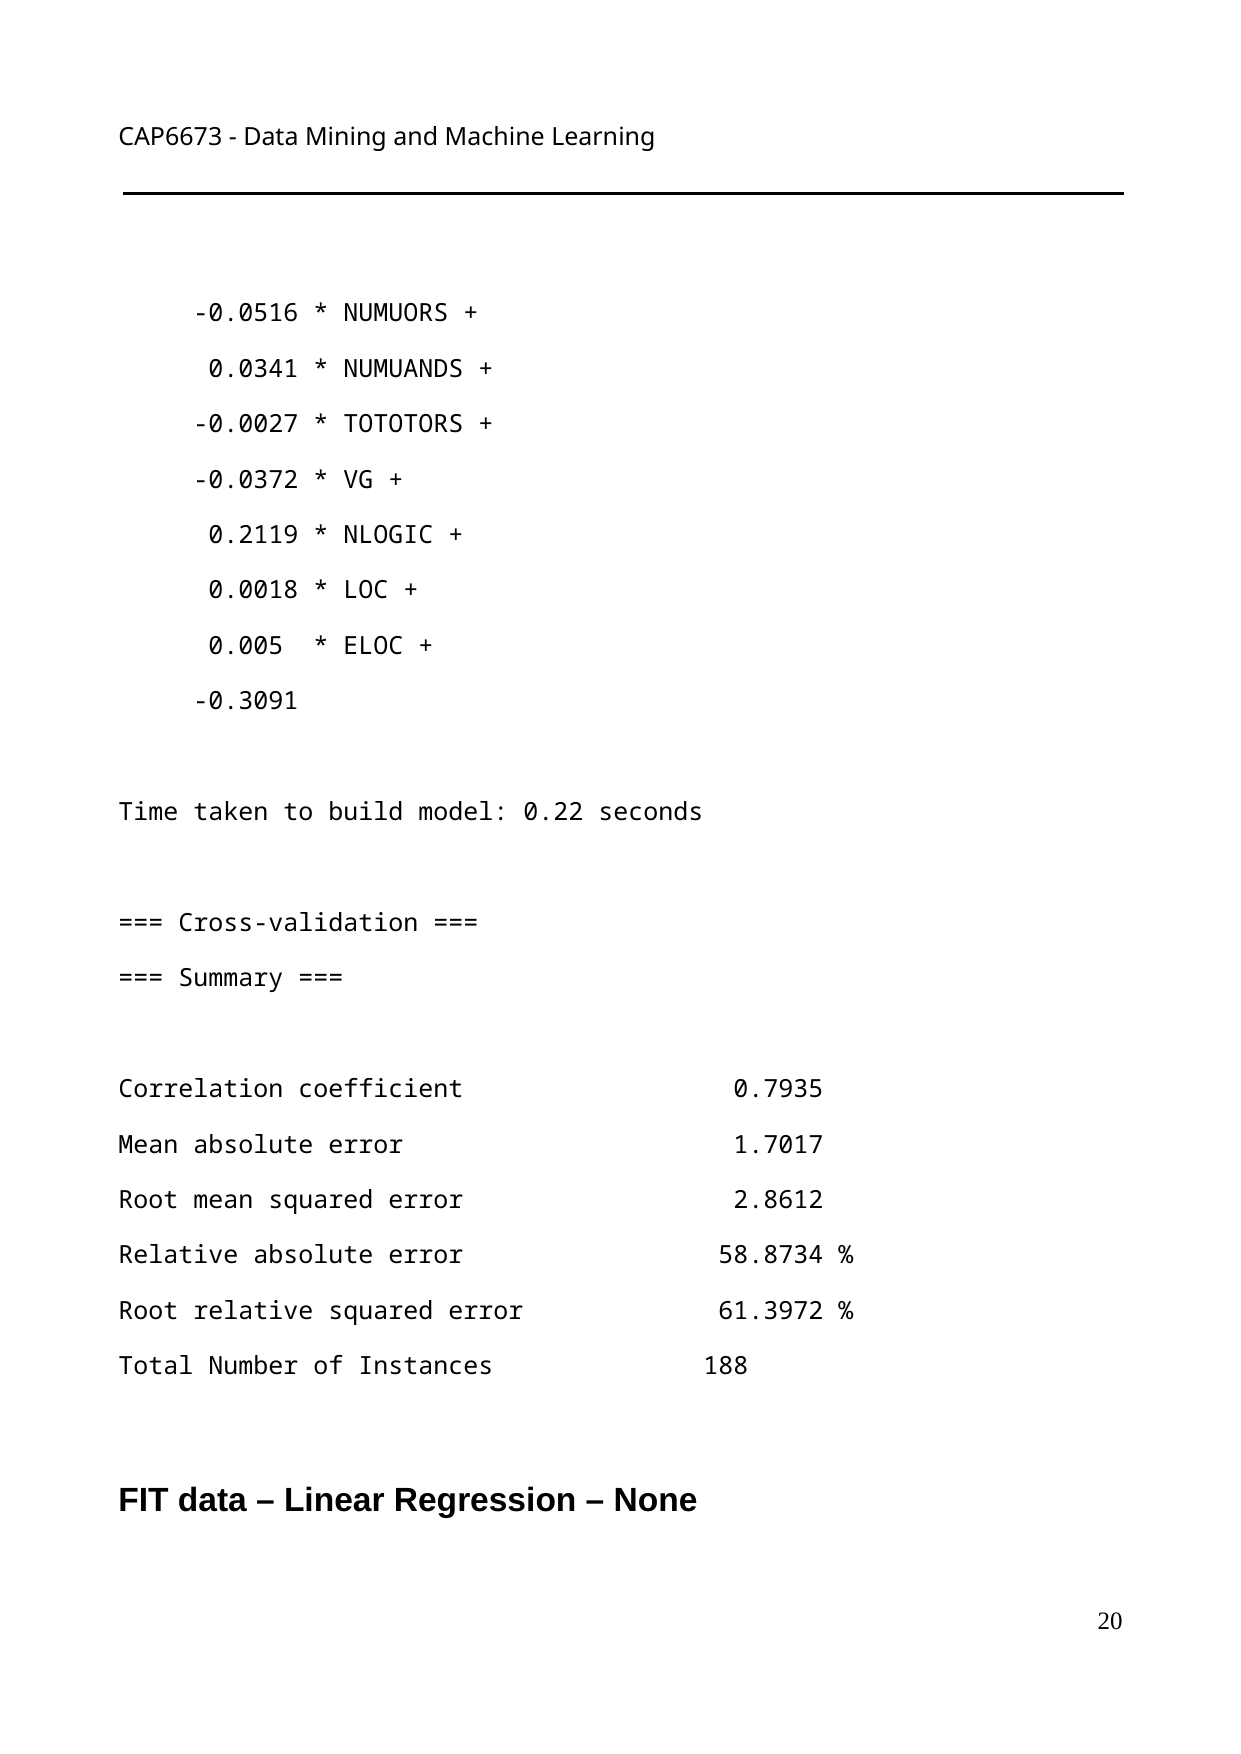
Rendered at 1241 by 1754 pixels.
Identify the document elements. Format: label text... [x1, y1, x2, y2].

subtitle FIT data – Linear Regression – None [118, 1480, 1122, 1518]
text Total Number of Instances 188 [118, 1348, 1122, 1382]
text -0.3091 [118, 683, 1122, 717]
text 0.005 * ELOC + [118, 628, 1122, 662]
text -0.0027 * TOTOTORS + [118, 406, 1122, 440]
text === Cross-validation === [118, 905, 1122, 939]
text -0.0516 * NUMUORS + [118, 295, 1122, 329]
text Root mean squared error 2.8612 [118, 1182, 1122, 1216]
text 0.0341 * NUMUANDS + [118, 351, 1122, 384]
text === Summary === [118, 960, 1122, 994]
text Root relative squared error 61.3972 % [118, 1293, 1122, 1327]
text Time taken to build model: 0.22 seconds [118, 794, 1122, 828]
text -0.0372 * VG + [118, 461, 1122, 495]
text 0.2119 * NLOGIC + [118, 517, 1122, 551]
text 0.0018 * LOC + [118, 572, 1122, 606]
text Correlation coefficient 0.7935 [118, 1071, 1122, 1105]
text Mean absolute error 1.7017 [118, 1126, 1122, 1160]
text Relative absolute error 58.8734 % [118, 1237, 1122, 1271]
